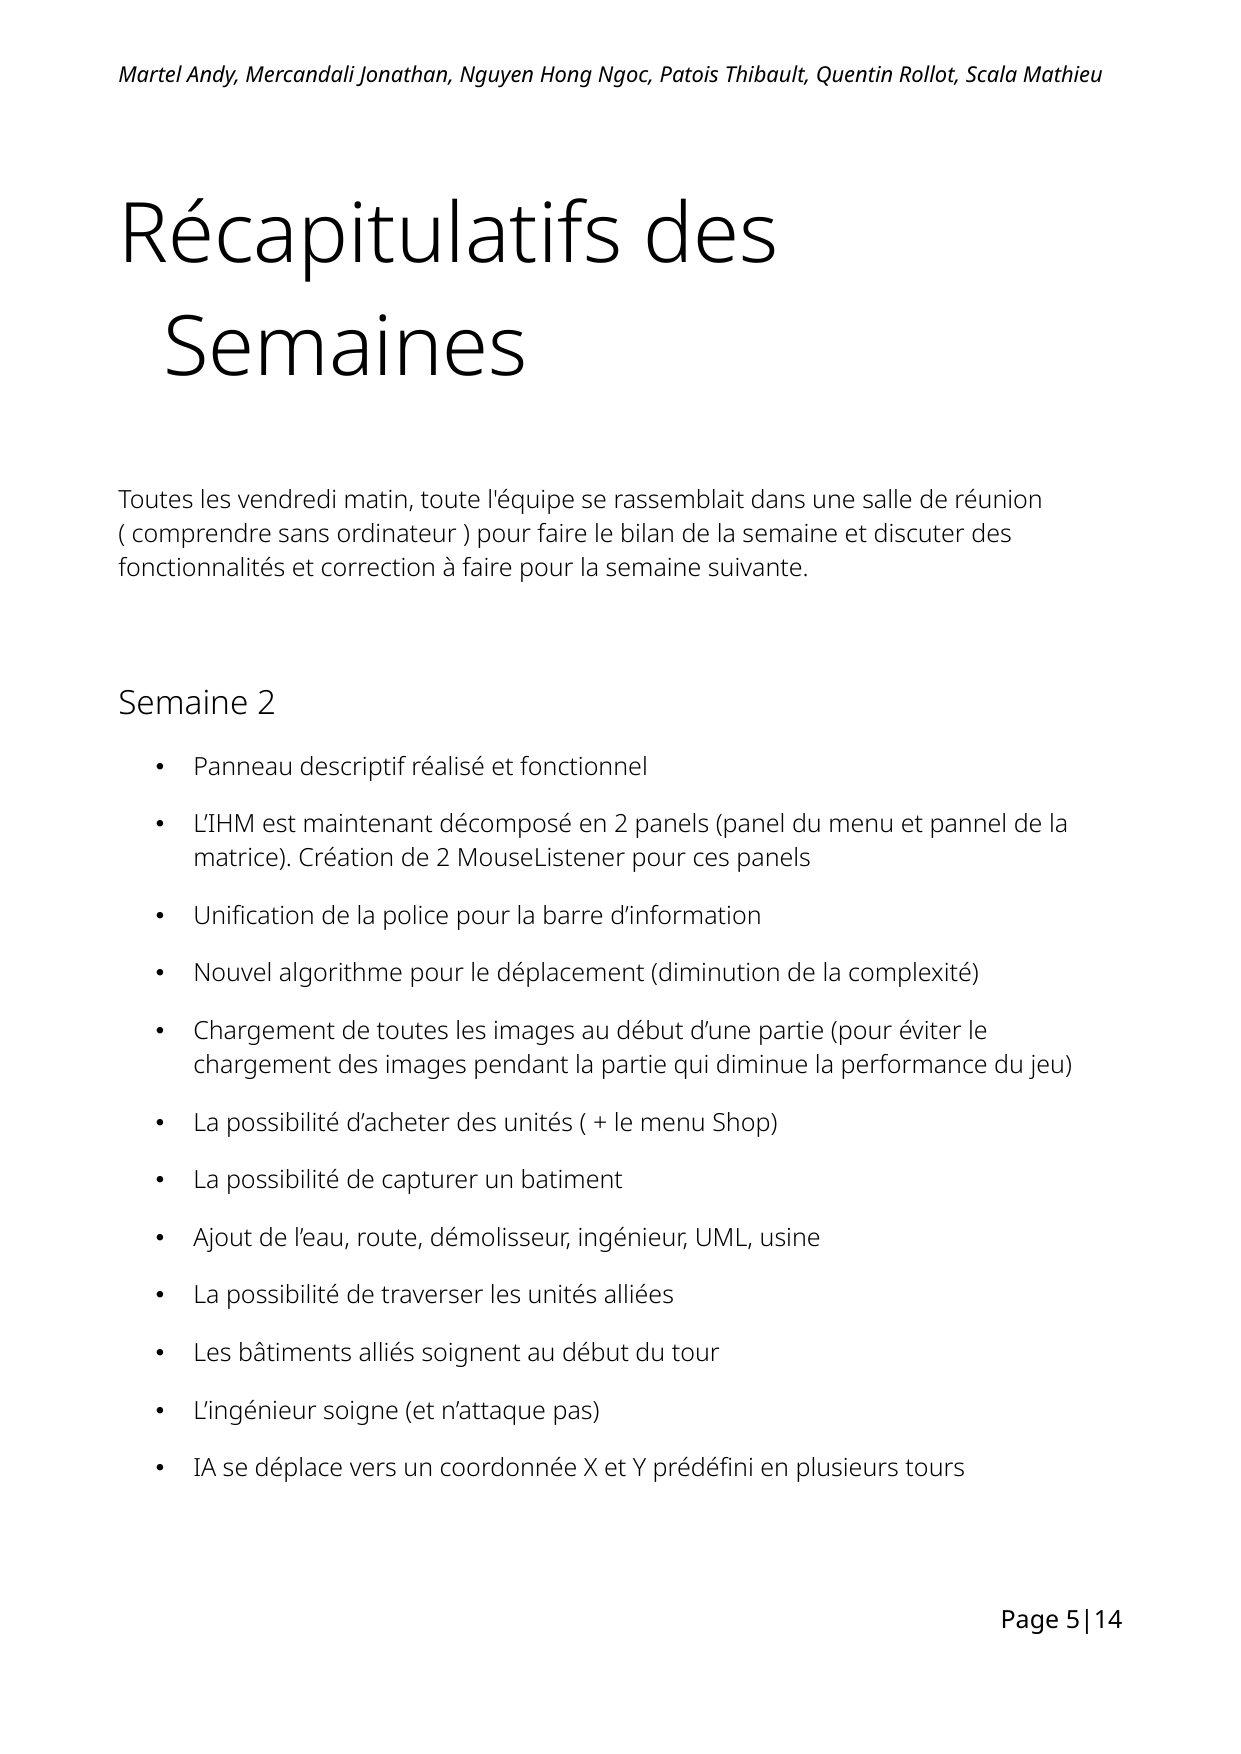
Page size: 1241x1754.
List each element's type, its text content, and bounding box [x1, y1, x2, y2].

list La possibilité d’acheter des unités ( + le menu Shop) [156, 1104, 1122, 1138]
list Nouvel algorithme pour le déplacement (diminution de la complexité) [156, 955, 1122, 989]
list La possibilité de traverser les unités alliées [156, 1277, 1122, 1311]
list Unification de la police pour la barre d’information [156, 897, 1122, 931]
list L’IHM est maintenant décomposé en 2 panels (panel du menu et pannel de la matrice). Création de 2 MouseListener pour ces panels [156, 806, 1122, 874]
list L’ingénieur soigne (et n’attaque pas) [156, 1392, 1122, 1426]
list IA se déplace vers un coordonnée X et Y prédéfini en plusieurs tours [156, 1450, 1122, 1484]
subtitle Semaine 2 [118, 678, 1122, 724]
list Chargement de toutes les images au début d’une partie (pour éviter le chargement des images pendant la partie qui diminue la performance du jeu) [156, 1013, 1122, 1081]
list Les bâtiments alliés soignent au début du tour [156, 1335, 1122, 1369]
list La possibilité de capturer un batiment [156, 1162, 1122, 1196]
text Toutes les vendredi matin, toute l'équipe se rassemblait dans une salle de réunion ( comprendre sans ordinateur ) pour faire le bilan de la semaine et discuter des fonctionnalités et correction à faire pour la semaine suivante. [118, 482, 1122, 584]
subtitle Récapitulatifs des Semaines [118, 173, 1122, 400]
list Panneau descriptif réalisé et fonctionnel [156, 748, 1122, 782]
list Ajout de l’eau, route, démolisseur, ingénieur, UML, usine [156, 1219, 1122, 1253]
